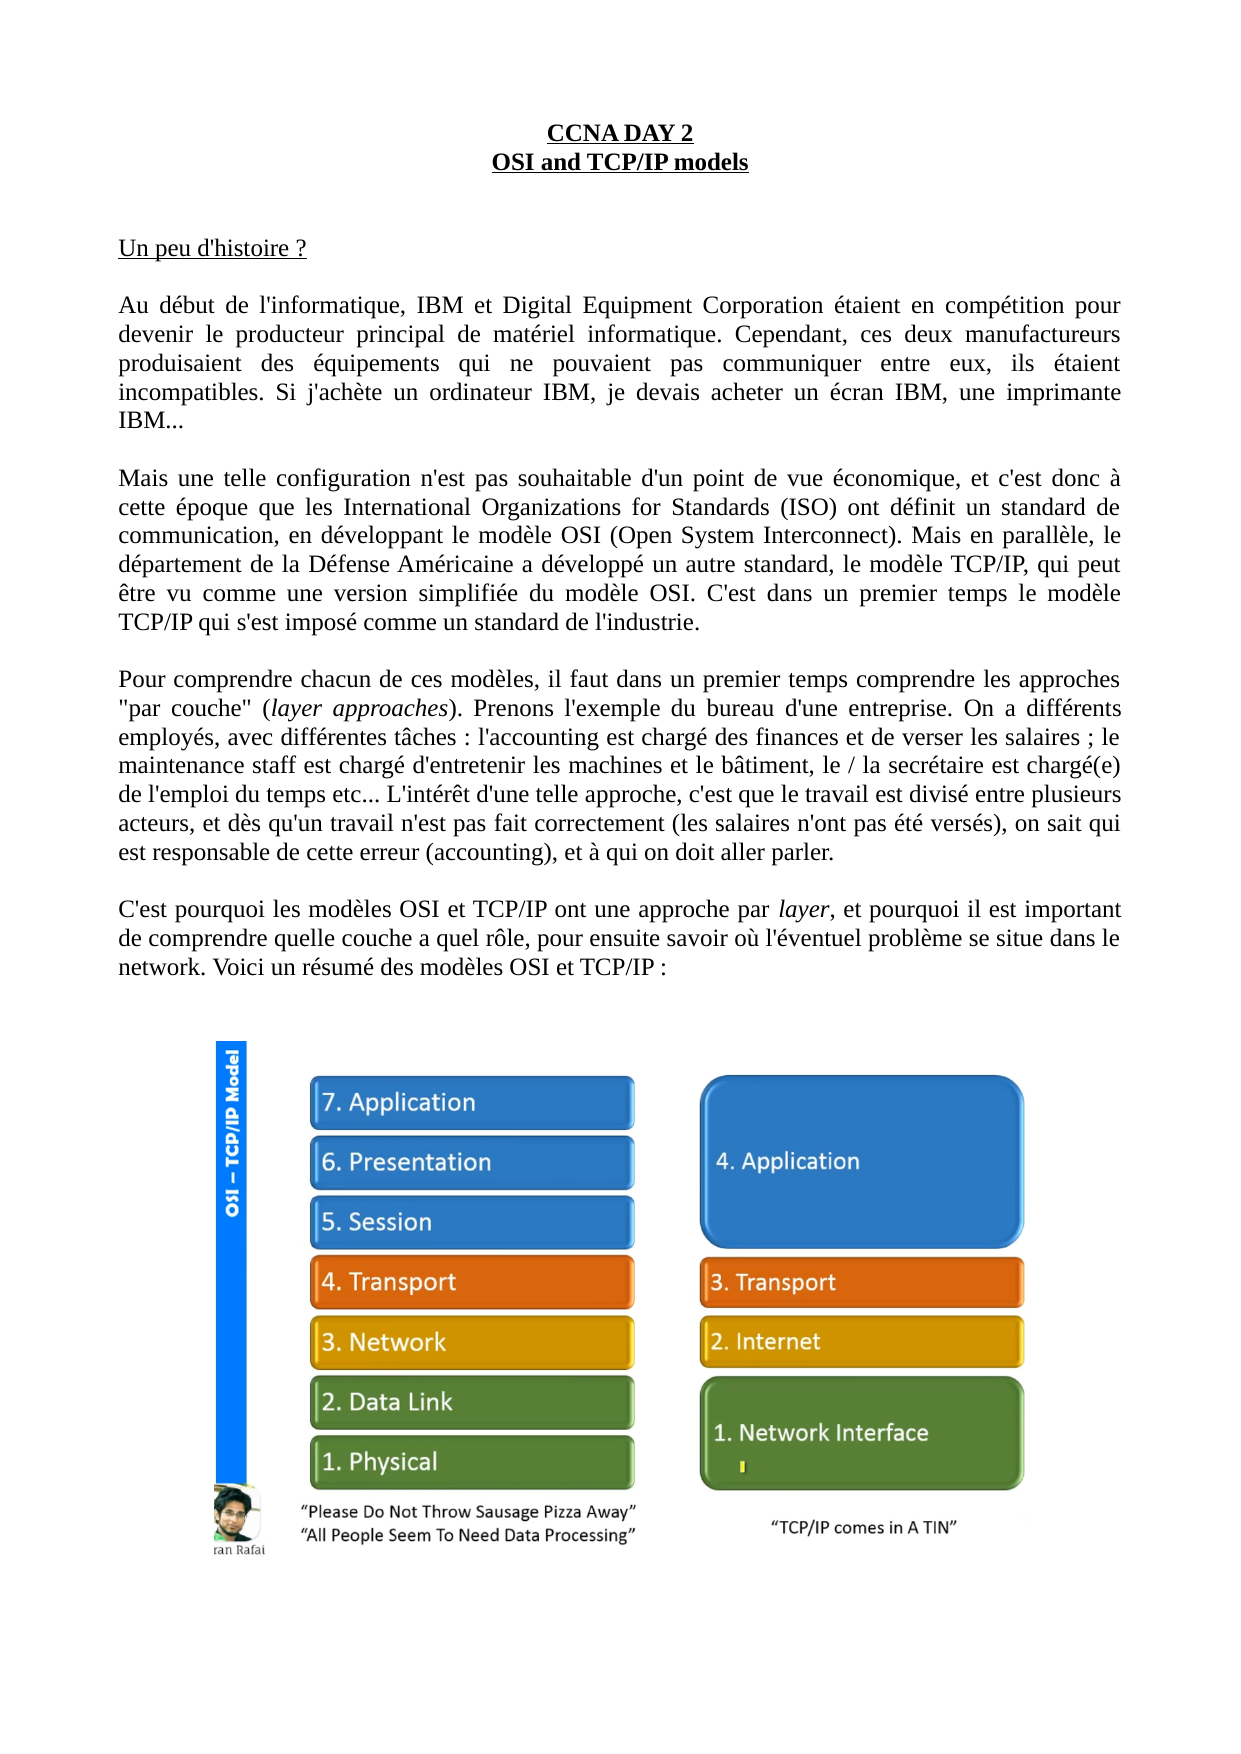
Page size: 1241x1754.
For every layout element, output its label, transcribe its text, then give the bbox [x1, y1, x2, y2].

text CCNA DAY 2 [118, 118, 1122, 147]
text Pour comprendre chacun de ces modèles, il faut dans un premier temps comprendre les approches "par couche" (layer approaches). Prenons l'exemple du bureau d'une entreprise. On a différents employés, avec différentes tâches : l'accounting est chargé des finances et de verser les salaires ; le maintenance staff est chargé d'entretenir les machines et le bâtiment, le / la secrétaire est chargé(e) de l'emploi du temps etc... L'intérêt d'une telle approche, c'est que le travail est divisé entre plusieurs acteurs, et dès qu'un travail n'est pas fait correctement (les salaires n'ont pas été versés), on sait qui est responsable de cette erreur (accounting), et à qui on doit aller parler. [118, 664, 1122, 866]
text Un peu d'histoire ? [118, 233, 1122, 262]
text Mais une telle configuration n'est pas souhaitable d'un point de vue économique, et c'est donc à cette époque que les International Organizations for Standards (ISO) ont définit un standard de communication, en développant le modèle OSI (Open System Interconnect). Mais en parallèle, le département de la Défense Américaine a développé un autre standard, le modèle TCP/IP, qui peut être vu comme une version simplifiée du modèle OSI. C'est dans un premier temps le modèle TCP/IP qui s'est imposé comme un standard de l'industrie. [118, 463, 1122, 636]
text C'est pourquoi les modèles OSI et TCP/IP ont une approche par layer, et pourquoi il est important de comprendre quelle couche a quel rôle, pour ensuite savoir où l'éventuel problème se situe dans le network. Voici un résumé des modèles OSI et TCP/IP : [118, 894, 1122, 981]
text Au début de l'informatique, IBM et Digital Equipment Corporation étaient en compétition pour devenir le producteur principal de matériel informatique. Cependant, ces deux manufactureurs produisaient des équipements qui ne pouvaient pas communiquer entre eux, ils étaient incompatibles. Si j'achète un ordinateur IBM, je devais acheter un écran IBM, une imprimante IBM... [118, 291, 1122, 434]
text OSI and TCP/IP models [118, 147, 1122, 176]
